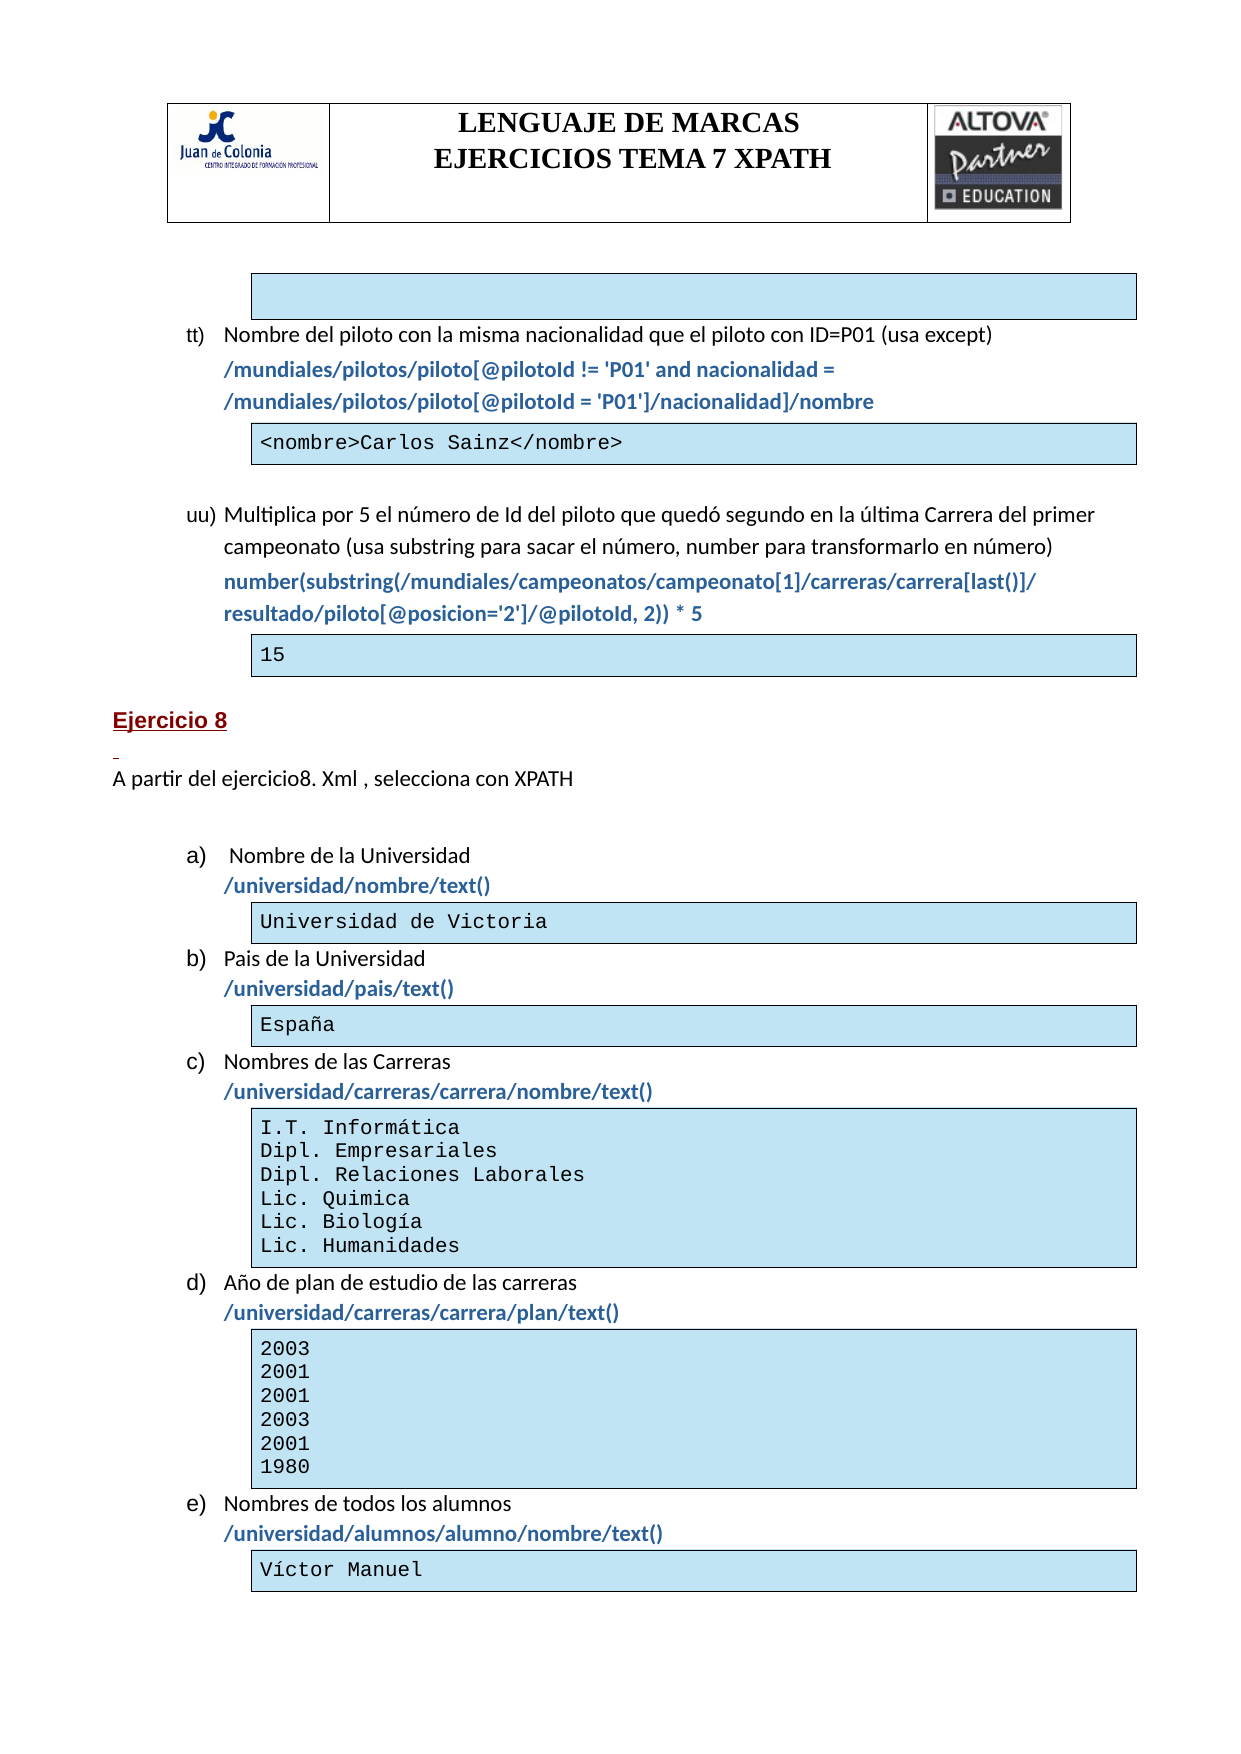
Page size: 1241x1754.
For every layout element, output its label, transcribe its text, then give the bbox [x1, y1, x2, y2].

text 2001 [252, 1352, 1136, 1376]
text Dipl. Empresariales [252, 1131, 1136, 1155]
text 2003 [252, 1399, 1136, 1423]
text <nombre>Carlos Sainz</nombre> [252, 424, 1136, 464]
list Multiplica por 5 el número de Id del piloto que quedó segundo en la última Carrera del primer campeonato (usa substring para sacar el número, number para transformarlo en número) [186, 500, 1122, 560]
list Pais de la Universidad [186, 944, 1128, 972]
subtitle Ejercicio 8 [112, 707, 1128, 733]
list /universidad/carreras/carrera/plan/text() [186, 1298, 1128, 1326]
text 15 [252, 635, 1136, 676]
text Lic. Humanidades [252, 1226, 1136, 1267]
text Dipl. Relaciones Laborales [252, 1155, 1136, 1178]
text Víctor Manuel [252, 1551, 1136, 1591]
text 2001 [252, 1376, 1136, 1399]
list Nombres de las Carreras [186, 1047, 1128, 1075]
list /mundiales/pilotos/piloto[@pilotoId != 'P01' and nacionalidad = /mundiales/pilotos/piloto[@pilotoId = 'P01']/nacionalidad]/nombre [186, 356, 1122, 415]
picture [934, 105, 1063, 210]
text Lic. Biología [252, 1202, 1136, 1226]
list /universidad/carreras/carrera/nombre/text() [186, 1077, 1128, 1105]
text 2003 [252, 1330, 1136, 1352]
list Nombre del piloto con la misma nacionalidad que el piloto con ID=P01 (usa except) [186, 320, 1122, 348]
text Universidad de Victoria [252, 903, 1136, 943]
text Lic. Quimica [252, 1178, 1136, 1202]
list /universidad/pais/text() [186, 974, 1128, 1002]
text 1980 [252, 1447, 1136, 1488]
picture [174, 105, 325, 176]
list /universidad/alumnos/alumno/nombre/text() [186, 1519, 1128, 1547]
text España [252, 1006, 1136, 1046]
text A partir del ejercicio8. Xml , selecciona con XPATH [112, 764, 1128, 792]
list number(substring(/mundiales/campeonatos/campeonato[1]/carreras/carrera[last()]/resultado/piloto[@posicion='2']/@pilotoId, 2)) * 5 [186, 567, 1122, 627]
list /universidad/nombre/text() [186, 872, 1128, 900]
text 2001 [252, 1423, 1136, 1447]
list Nombres de todos los alumnos [186, 1489, 1128, 1517]
list Año de plan de estudio de las carreras [186, 1268, 1128, 1296]
text I.T. Informática [252, 1109, 1136, 1131]
list Nombre de la Universidad [186, 841, 1128, 869]
